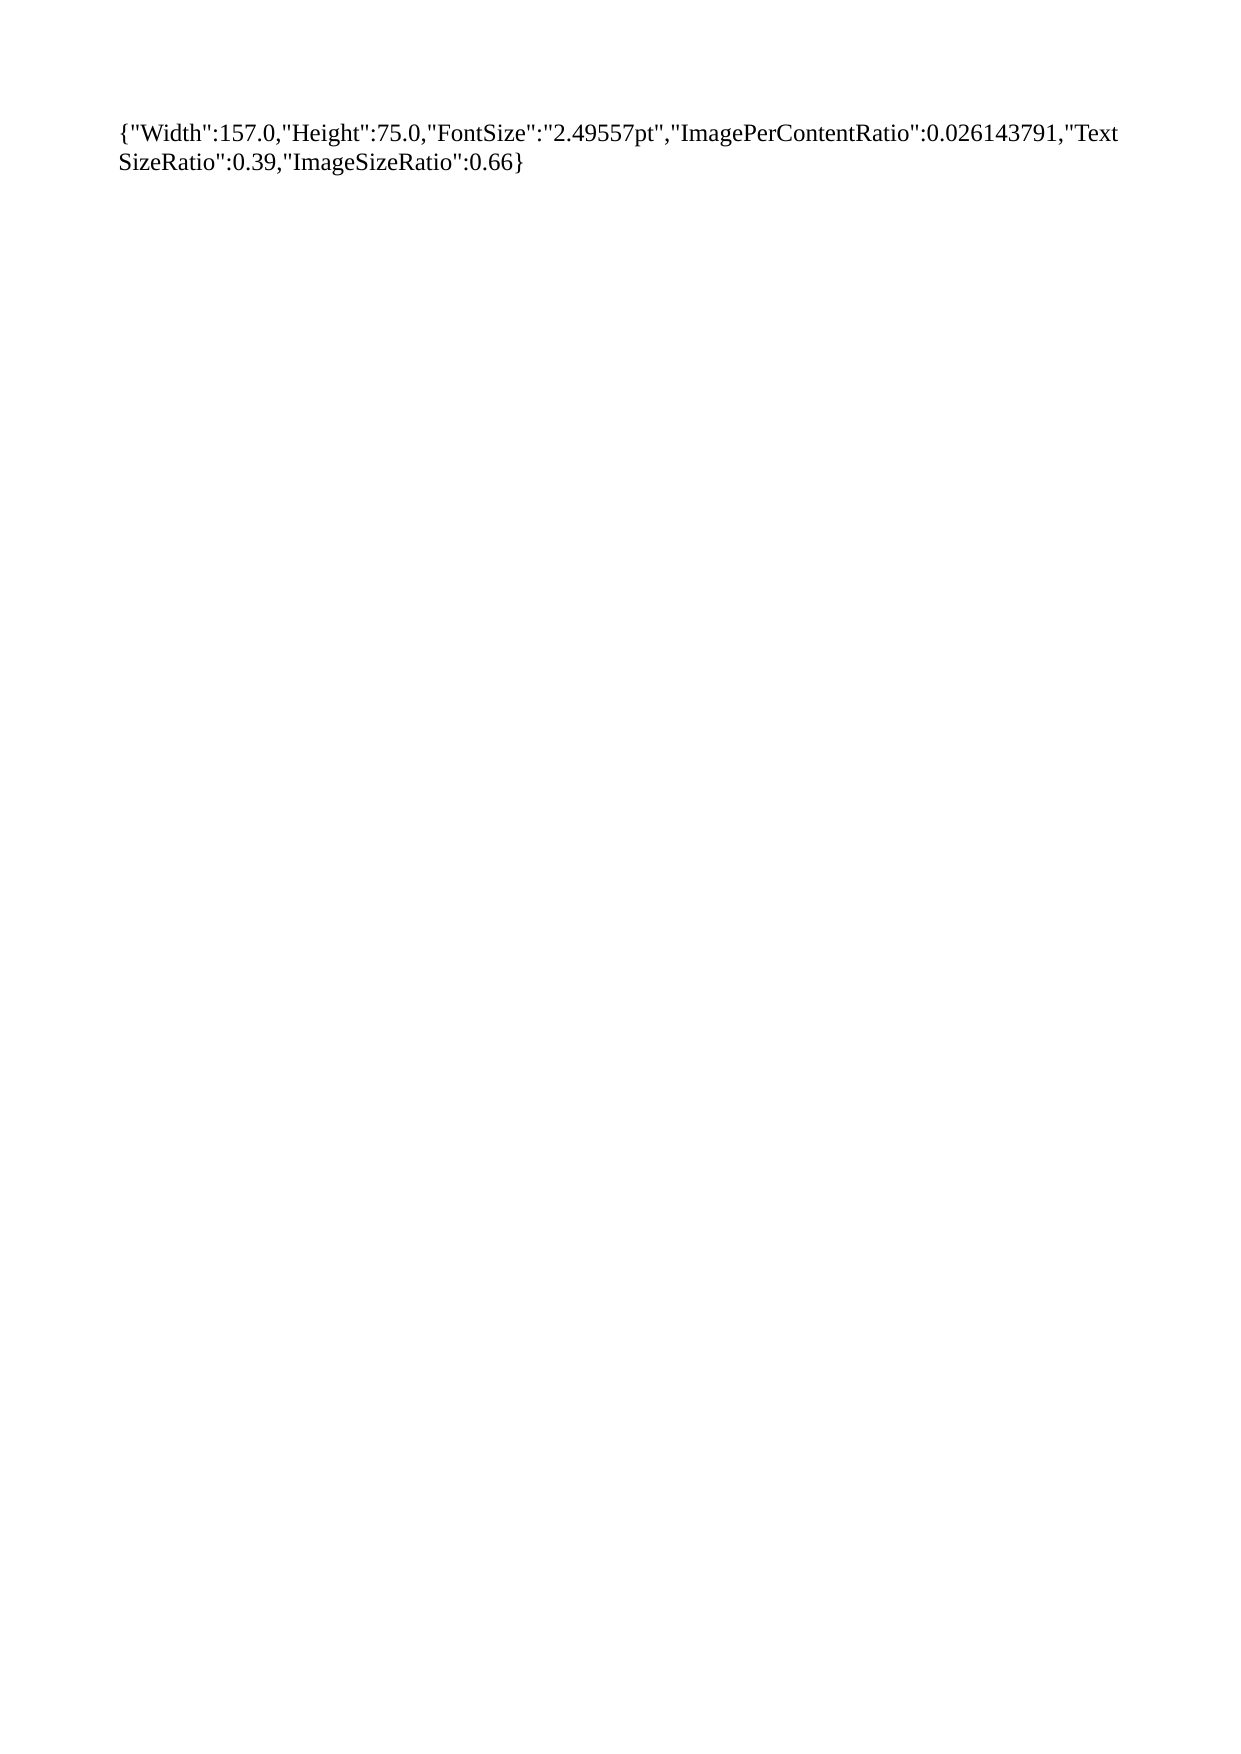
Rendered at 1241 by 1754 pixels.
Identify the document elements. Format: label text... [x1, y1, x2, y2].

text {"Width":157.0,"Height":75.0,"FontSize":"2.49557pt","ImagePerContentRatio":0.026143791,"TextSizeRatio":0.39,"ImageSizeRatio":0.66} [118, 118, 1122, 176]
